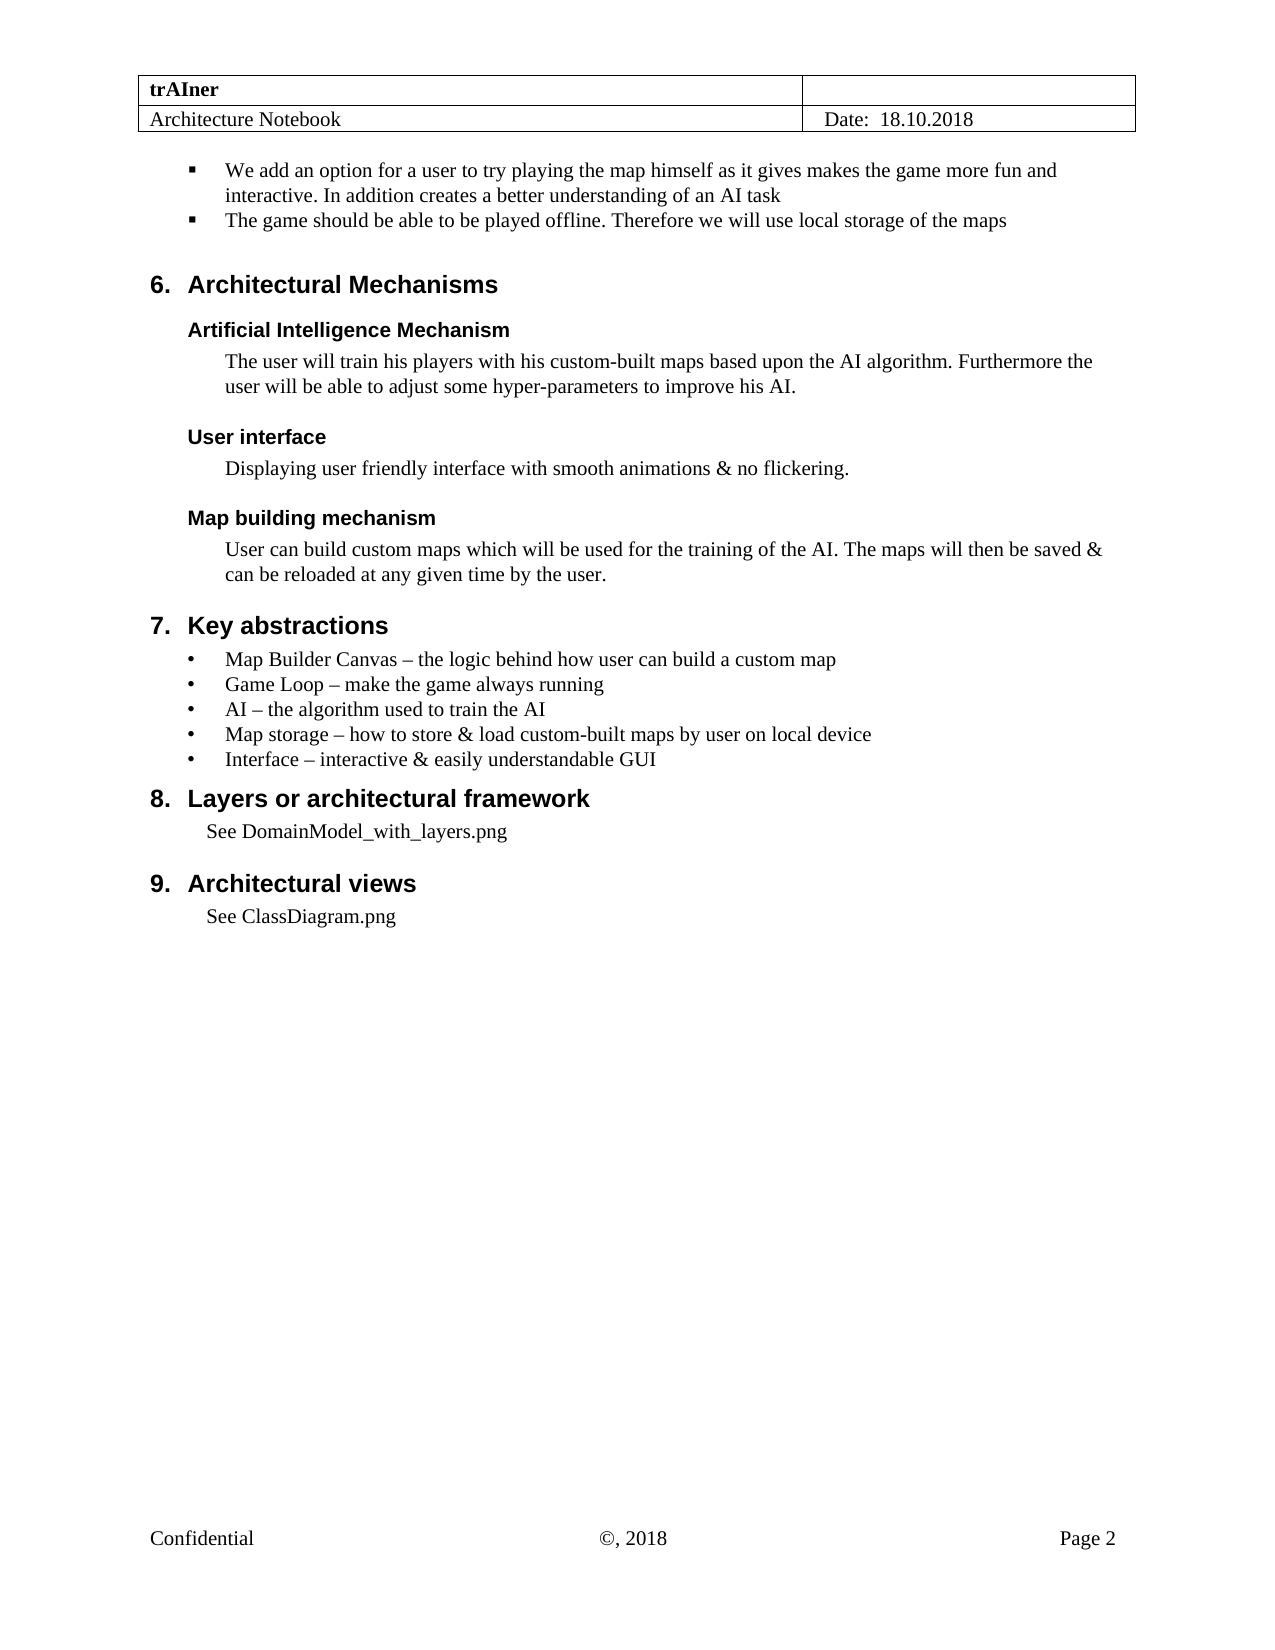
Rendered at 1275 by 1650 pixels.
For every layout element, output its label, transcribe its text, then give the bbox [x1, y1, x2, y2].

text The user will train his players with his custom-built maps based upon the AI algorithm. Furthermore the user will be able to adjust some hyper-parameters to improve his AI. [225, 348, 1125, 398]
list The game should be able to be played offline. Therefore we will use local storage of the maps [187, 207, 1125, 232]
list We add an option for a user to try playing the map himself as it gives makes the game more fun and interactive. In addition creates a better understanding of an AI task [187, 157, 1125, 207]
subtitle Architectural views [150, 868, 1125, 897]
subtitle Map building mechanism [150, 505, 1125, 530]
text User can build custom maps which will be used for the training of the AI. The maps will then be saved & can be reloaded at any given time by the user. [225, 536, 1125, 586]
list Interface – interactive & easily understandable GUI [187, 746, 1125, 771]
subtitle User interface [150, 423, 1125, 448]
list Map storage – how to store & load custom-built maps by user on local device [187, 721, 1125, 746]
subtitle Architectural Mechanisms [150, 270, 1125, 298]
subtitle Artificial Intelligence Mechanism [150, 317, 1125, 342]
list Map Builder Canvas – the logic behind how user can build a custom map [187, 646, 1125, 671]
list AI – the algorithm used to train the AI [187, 696, 1125, 721]
list Game Loop – make the game always running [187, 671, 1125, 696]
text Displaying user friendly interface with smooth animations & no flickering. [225, 455, 1125, 480]
text See DomainModel_with_layers.png [150, 818, 1125, 843]
subtitle Key abstractions [150, 611, 1125, 640]
text See ClassDiagram.png [150, 903, 1125, 928]
subtitle Layers or architectural framework [150, 783, 1125, 812]
